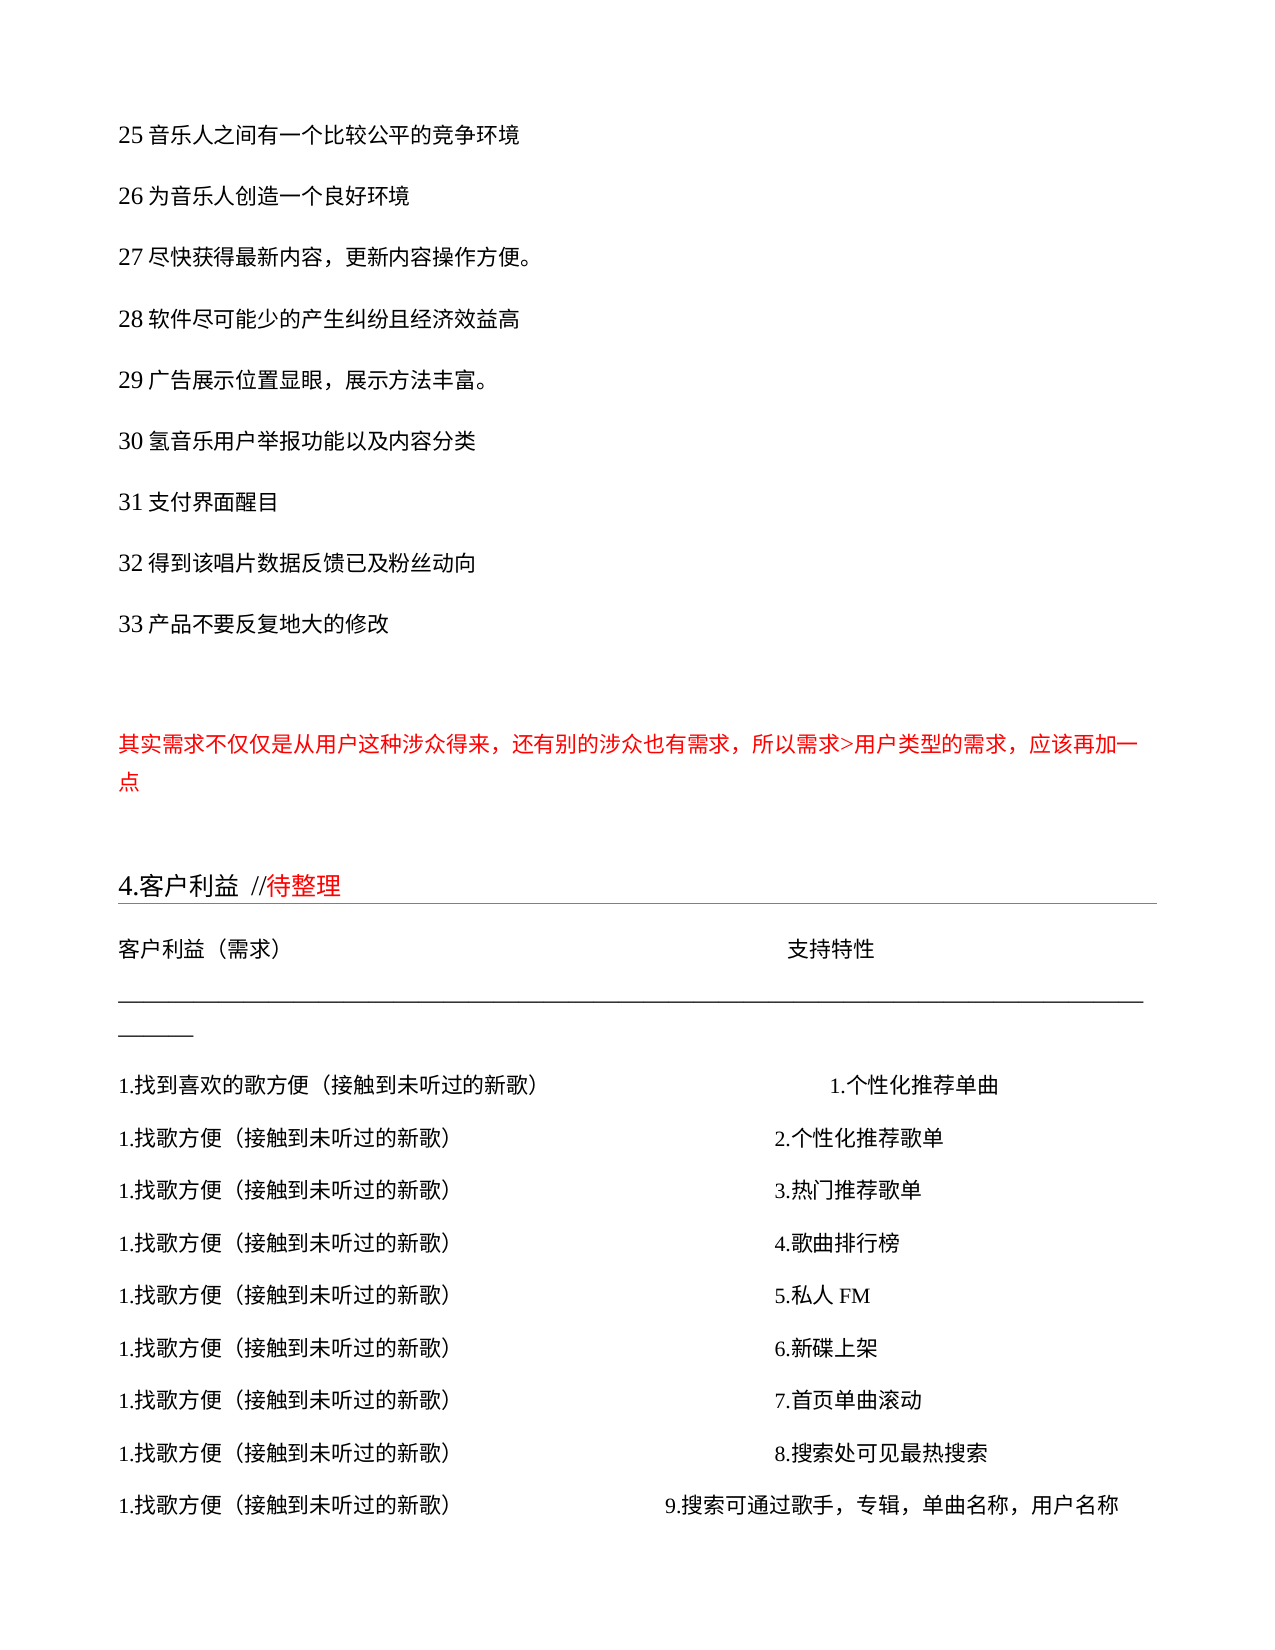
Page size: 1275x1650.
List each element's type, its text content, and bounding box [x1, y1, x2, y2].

text 其实需求不仅仅是从用户这种涉众得来，还有别的涉众也有需求，所以需求>用户类型的需求，应该再加一点 [118, 727, 1157, 796]
text 1.找歌方便（接触到未听过的新歌） 4.歌曲排行榜 [118, 1226, 1157, 1257]
text 4.客户利益 //待整理 [118, 866, 1157, 903]
text 客户利益（需求） 支持特性 [118, 932, 1157, 964]
text 1.找歌方便（接触到未听过的新歌） 6.新碟上架 [118, 1331, 1157, 1362]
text 30氢音乐用户举报功能以及内容分类 [118, 424, 1157, 456]
text 31支付界面醒目 [118, 485, 1157, 517]
text 26为音乐人创造一个良好环境 [118, 179, 1157, 211]
text 27尽快获得最新内容，更新内容操作方便。 [118, 240, 1157, 272]
text 1.找歌方便（接触到未听过的新歌） 3.热门推荐歌单 [118, 1173, 1157, 1205]
text ———————————————————————————————————————————— [118, 985, 1157, 1048]
text 1.找到喜欢的歌方便（接触到未听过的新歌） 1.个性化推荐单曲 [118, 1068, 1157, 1100]
text 29广告展示位置显眼，展示方法丰富。 [118, 363, 1157, 394]
text 33产品不要反复地大的修改 [118, 607, 1157, 639]
text 32得到该唱片数据反馈已及粉丝动向 [118, 546, 1157, 578]
text 1.找歌方便（接触到未听过的新歌） 9.搜索可通过歌手，专辑，单曲名称，用户名称 [118, 1488, 1157, 1520]
text 28软件尽可能少的产生纠纷且经济效益高 [118, 302, 1157, 333]
text 1.找歌方便（接触到未听过的新歌） 8.搜索处可见最热搜索 [118, 1436, 1157, 1467]
text 1.找歌方便（接触到未听过的新歌） 5.私人FM [118, 1278, 1157, 1310]
text 1.找歌方便（接触到未听过的新歌） 2.个性化推荐歌单 [118, 1121, 1157, 1152]
text 1.找歌方便（接触到未听过的新歌） 7.首页单曲滚动 [118, 1383, 1157, 1415]
text 25音乐人之间有一个比较公平的竞争环境 [118, 118, 1157, 150]
